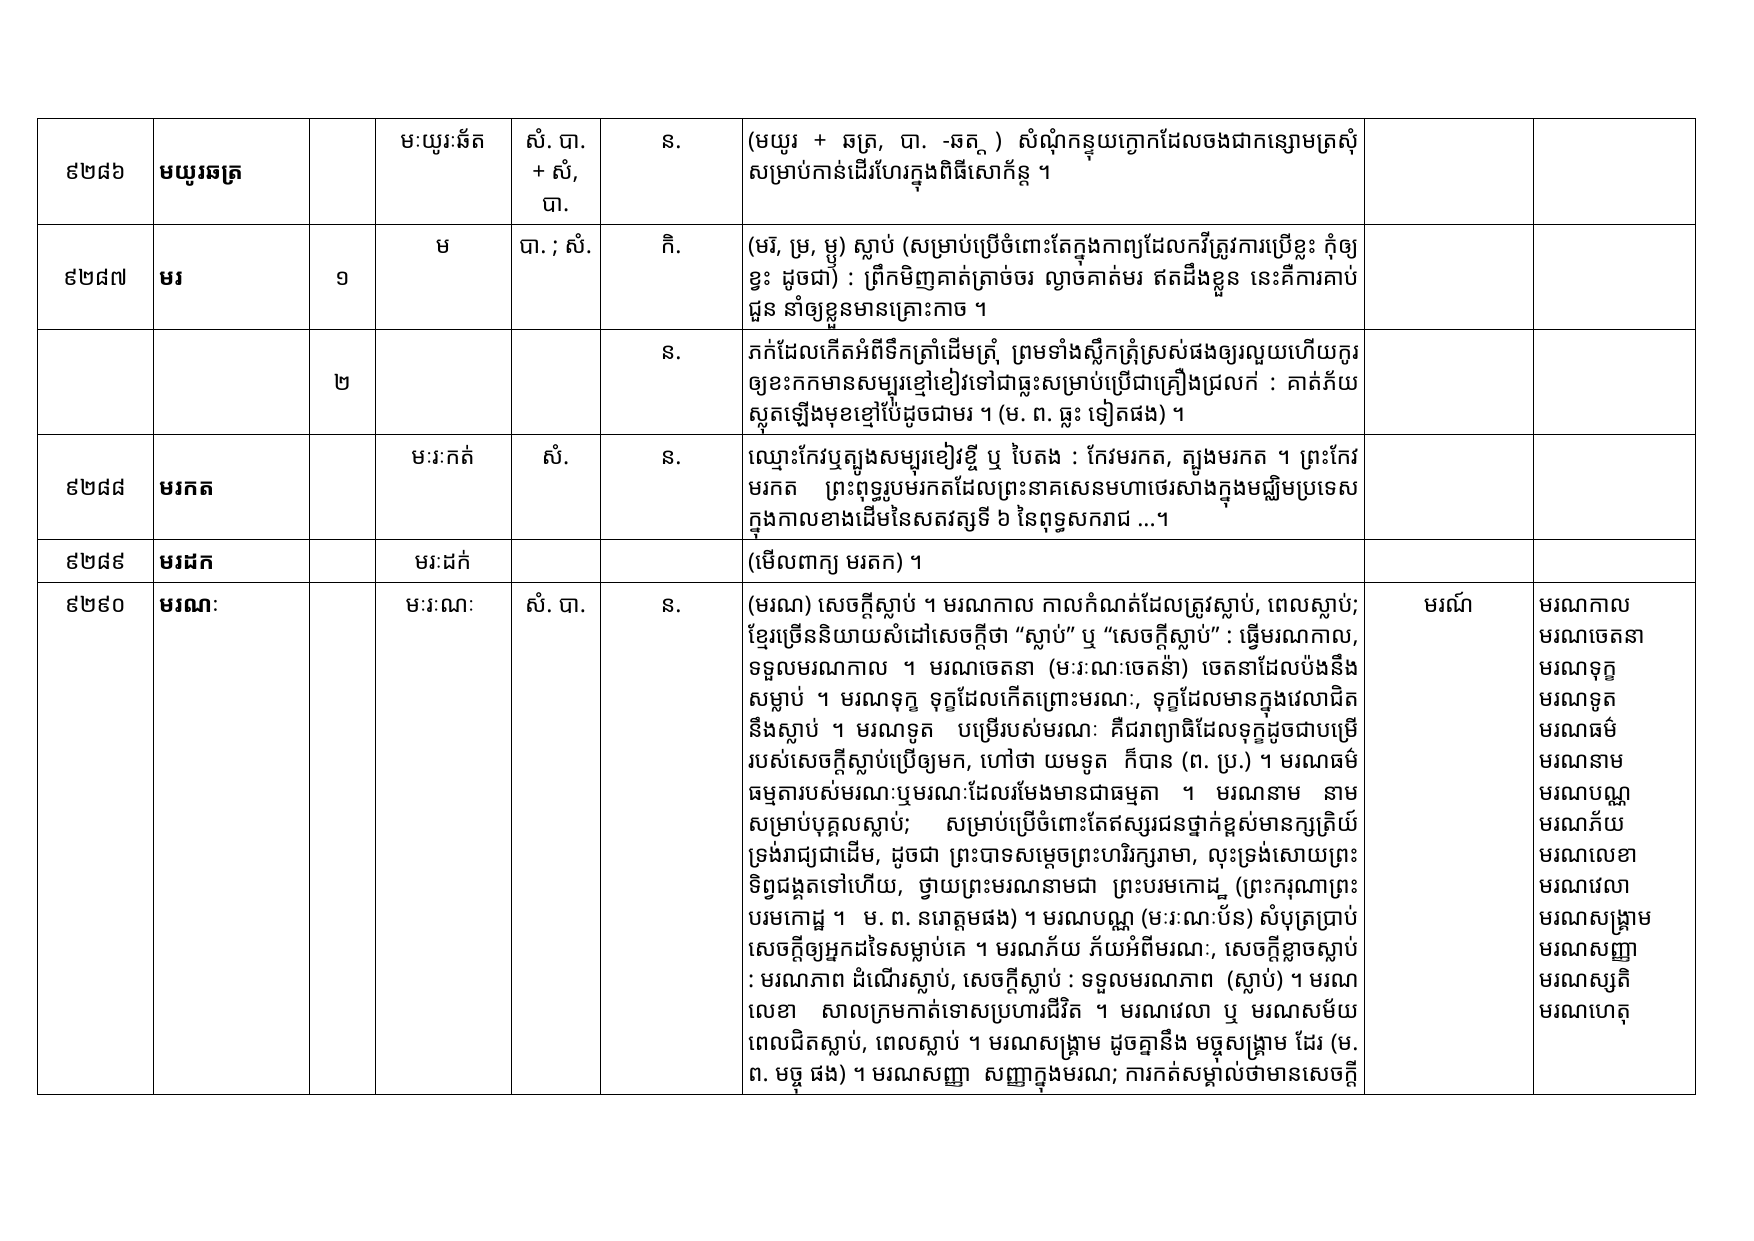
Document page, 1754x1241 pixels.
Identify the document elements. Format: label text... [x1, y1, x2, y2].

table_cell [1365, 119, 1533, 223]
table_cell [512, 540, 600, 582]
table_cell [310, 119, 375, 223]
table_cell [1365, 225, 1533, 329]
table_cell [601, 540, 742, 582]
table_cell [1365, 330, 1533, 434]
table_cell [512, 330, 600, 434]
table_cell [1534, 119, 1695, 223]
table_cell ម [376, 225, 511, 329]
table_cell មរៈដក់ [376, 540, 511, 582]
table_cell [1534, 540, 1695, 582]
table_cell ៩២៨៦ [38, 119, 153, 223]
table_cell ន. [601, 583, 742, 1094]
table_cell មរណ៍ [1365, 583, 1533, 1094]
table_cell [310, 435, 375, 539]
table_cell មយូរ​ឆត្រ [154, 119, 309, 223]
table_cell ២ [310, 330, 375, 434]
table_cell ន. [601, 330, 742, 434]
table_cell មៈយូរៈឆ័ត [376, 119, 511, 223]
table_cell [1365, 435, 1533, 539]
table_cell (មយូរ + ឆត្រ, បា. -ឆត្ត ) សំណុំ​កន្ទុយ​ក្ងោក​ដែល​ចង​ជា​កន្សោម​ត្រសុំ សម្រាប់​កាន់​ដើរ​ហែរ​ក្នុង​ពិធី​សោក័ន្ត ។ [743, 119, 1364, 223]
table_cell [376, 330, 511, 434]
table_cell សំ. [512, 435, 600, 539]
table_cell ៩២៩០ [38, 583, 153, 1094]
table_cell ៩២៨៧ [38, 225, 153, 329]
table_cell សំ. បា. + សំ, បា. [512, 119, 600, 223]
table_cell [38, 330, 153, 434]
table_cell មរណៈ [154, 583, 309, 1094]
table_cell ៩២៨៨ [38, 435, 153, 539]
table_cell មរដក [154, 540, 309, 582]
table_cell ១ [310, 225, 375, 329]
table_cell មរ [154, 225, 309, 329]
table_cell ៩២៨៩ [38, 540, 153, 582]
table_cell មរណ​កាល មរណ​ចេតនា មរណ​ទុក្ខ មរណ​ទូត មរណ​ធម៌ មរណ​នាម មរណ​បណ្ណ មរណ​ភ័យ មរណ​លេខា មរណ​វេលា មរណ​សង្គ្រាម មរណ​សញ្ញា មរណស្សតិ មរណ​ហេតុ [1534, 583, 1695, 1094]
table_cell ឈ្មោះ​កែវ​ឬ​ត្បូង​សម្បុរ​ខៀវ​ខ្ចី ឬ បៃតង : កែវ​មរកត, ត្បូង​មរកត ។ ព្រះ​កែវ​មរកត ព្រះ​ពុទ្ធ​រូប​មរកត​ដែល​ព្រះ​នាគសេន​មហា​ថេរ​សាង​ក្នុង​មជ្ឈិម​ប្រទេស​ក្នុង​កាល​ខាង​ដើម​នៃ​សតវត្ស​ទី ៦ នៃ​ពុទ្ធ​សករាជ ...។ [743, 435, 1364, 539]
table_cell (មើល​ពាក្យ មរតក) ។ [743, 540, 1364, 582]
table_cell (មរណ) សេចក្ដី​ស្លាប់ ។ មរណ​កាល កាល​កំណត់​ដែល​ត្រូវ​ស្លាប់, ពេល​ស្លាប់; ខ្មែរ​ច្រើន​និយាយ​សំដៅ​សេចក្ដី​ថា “ស្លាប់” ឬ “សេចក្ដី​ស្លាប់” : ធ្វើ​មរណ​កាល, ទទួល​មរណ​កាល ។ មរណ​ចេតនា (មៈរៈណៈចេតន៉ា) ចេតនា​ដែល​ប៉ង​នឹង​សម្លាប់ ។ មរណ​ទុក្ខ ទុក្ខ​ដែល​កើត​ព្រោះ​មរណៈ, ទុក្ខ​ដែល​មាន​ក្នុង​វេលា​ជិត​នឹង​ស្លាប់ ។ មរណ​ទូត បម្រើ​របស់​មរណៈ គឺ​ជរា​ព្យាធិ​ដែល​ទុក្ខ​ដូច​ជា​បម្រើ​របស់​សេចក្ដី​ស្លាប់​ប្រើ​ឲ្យ​មក, ហៅ​ថា យម​ទូត ក៏​បាន (ព. ប្រ.) ។ មរណ​ធម៌ ធម្មតា​របស់​មរណៈ​ឬ​មរណៈ​ដែល​រមែង​មាន​ជា​ធម្មតា ។ មរណ​នាម នាម​សម្រាប់​បុគ្គល​ស្លាប់; សម្រាប់​ប្រើ​ចំពោះ​តែ​ឥស្សរ​ជន​ថ្នាក់​ខ្ពស់​មាន​ក្សត្រិយ៍​ទ្រង់​រាជ្យ​ជាដើម, ដូច​ជា ព្រះ​បាទ​សម្ដេច​ព្រះ​ហរិរក្ស​រាមា, លុះ​ទ្រង់​សោយ​ព្រះ​ទិព្វ​ជង្គត​ទៅ​ហើយ, ថ្វាយ​ព្រះ​មរណ​នាម​ជា ព្រះ​បរម​កោដ្ឋ (ព្រះ​ករុណា​ព្រះ​បរម​កោដ្ឋ ។ ម. ព. នរោត្ដម​ផង) ។ មរណ​បណ្ណ (មៈរៈណៈប័ន) សំបុត្រ​ប្រាប់​សេចក្ដី​ឲ្យ​អ្នក​ដទៃ​សម្លាប់​គេ ។ មរណ​ភ័យ ភ័យ​អំពី​មរណៈ, សេចក្ដី​ខ្លាច​ស្លាប់ : មរណ​ភាព ដំណើរ​ស្លាប់, សេចក្ដី​ស្លាប់ : ទទួល​មរណ​ភាព (ស្លាប់) ។ មរណ​លេខា សាលក្រម​កាត់​ទោស​ប្រហារ​ជីវិត ។ មរណ​វេលា ឬ មរណ​សម័យ ពេល​ជិត​ស្លាប់, ពេល​ស្លាប់ ។ មរណ​សង្គ្រាម ដូច​គ្នា​នឹង មច្ចុ​សង្គ្រាម ដែរ (ម. ព. មច្ចុ ផង) ។ មរណ​សញ្ញា​ សញ្ញា​ក្នុង​មរណ; ការ​កត់​សម្គាល់​ថា​មាន​សេចក្ដី​ [743, 583, 1364, 1094]
table_cell បា. ; សំ. [512, 225, 600, 329]
table_cell [310, 540, 375, 582]
table_cell [310, 583, 375, 1094]
table_cell មៈរៈណៈ [376, 583, 511, 1094]
table_cell មៈរៈកត់ [376, 435, 511, 539]
table_cell [154, 330, 309, 434]
table_cell [1534, 225, 1695, 329]
table_cell មរកត [154, 435, 309, 539]
table_cell [1365, 540, 1533, 582]
table_cell ន. [601, 435, 742, 539]
table_cell [1534, 330, 1695, 434]
table_cell សំ. បា. [512, 583, 600, 1094]
table_cell [1534, 435, 1695, 539]
table_cell ន. [601, 119, 742, 223]
table_cell កិ. [601, 225, 742, 329]
table_cell (មរ៑, ម្រ, ម្ឫ) ស្លាប់ (សម្រាប់​ប្រើ​ចំពោះ​តែ​ក្នុង​កាព្យ​ដែល​កវី​ត្រូវ​ការ​ប្រើ​ខ្លះ កុំ​ឲ្យ​ខ្វះ ដូច​ជា) : ព្រឹក​មិញ​គាត់​ត្រាច់​ចរ ល្ងាច​គាត់​មរ ឥត​ដឹង​ខ្លួន នេះ​គឺ​ការ​គាប់​ជួន នាំ​ឲ្យ​ខ្លួន​មាន​គ្រោះ​កាច ។ [743, 225, 1364, 329]
table_cell ភក់​ដែល​កើត​អំពី​ទឹក​ត្រាំ​ដើម​ត្រុំ ព្រម​ទាំង​ស្លឹក​ត្រុំ​ស្រស់​ផង​ឲ្យ​រលួយ​ហើយ​កូរ​ឲ្យ​ខះ​កក​មាន​សម្បុរ​ខ្មៅ​ខៀវ​ទៅ​ជា​ធ្លះ​សម្រាប់​ប្រើ​ជា​គ្រឿង​ជ្រលក់ : គាត់​ភ័យ​ស្លុត​ឡើង​មុខ​ខ្មៅ​ប៉ែ​ដូច​ជា​មរ ។ (ម. ព. ធ្លះ ទៀត​ផង) ។ [743, 330, 1364, 434]
